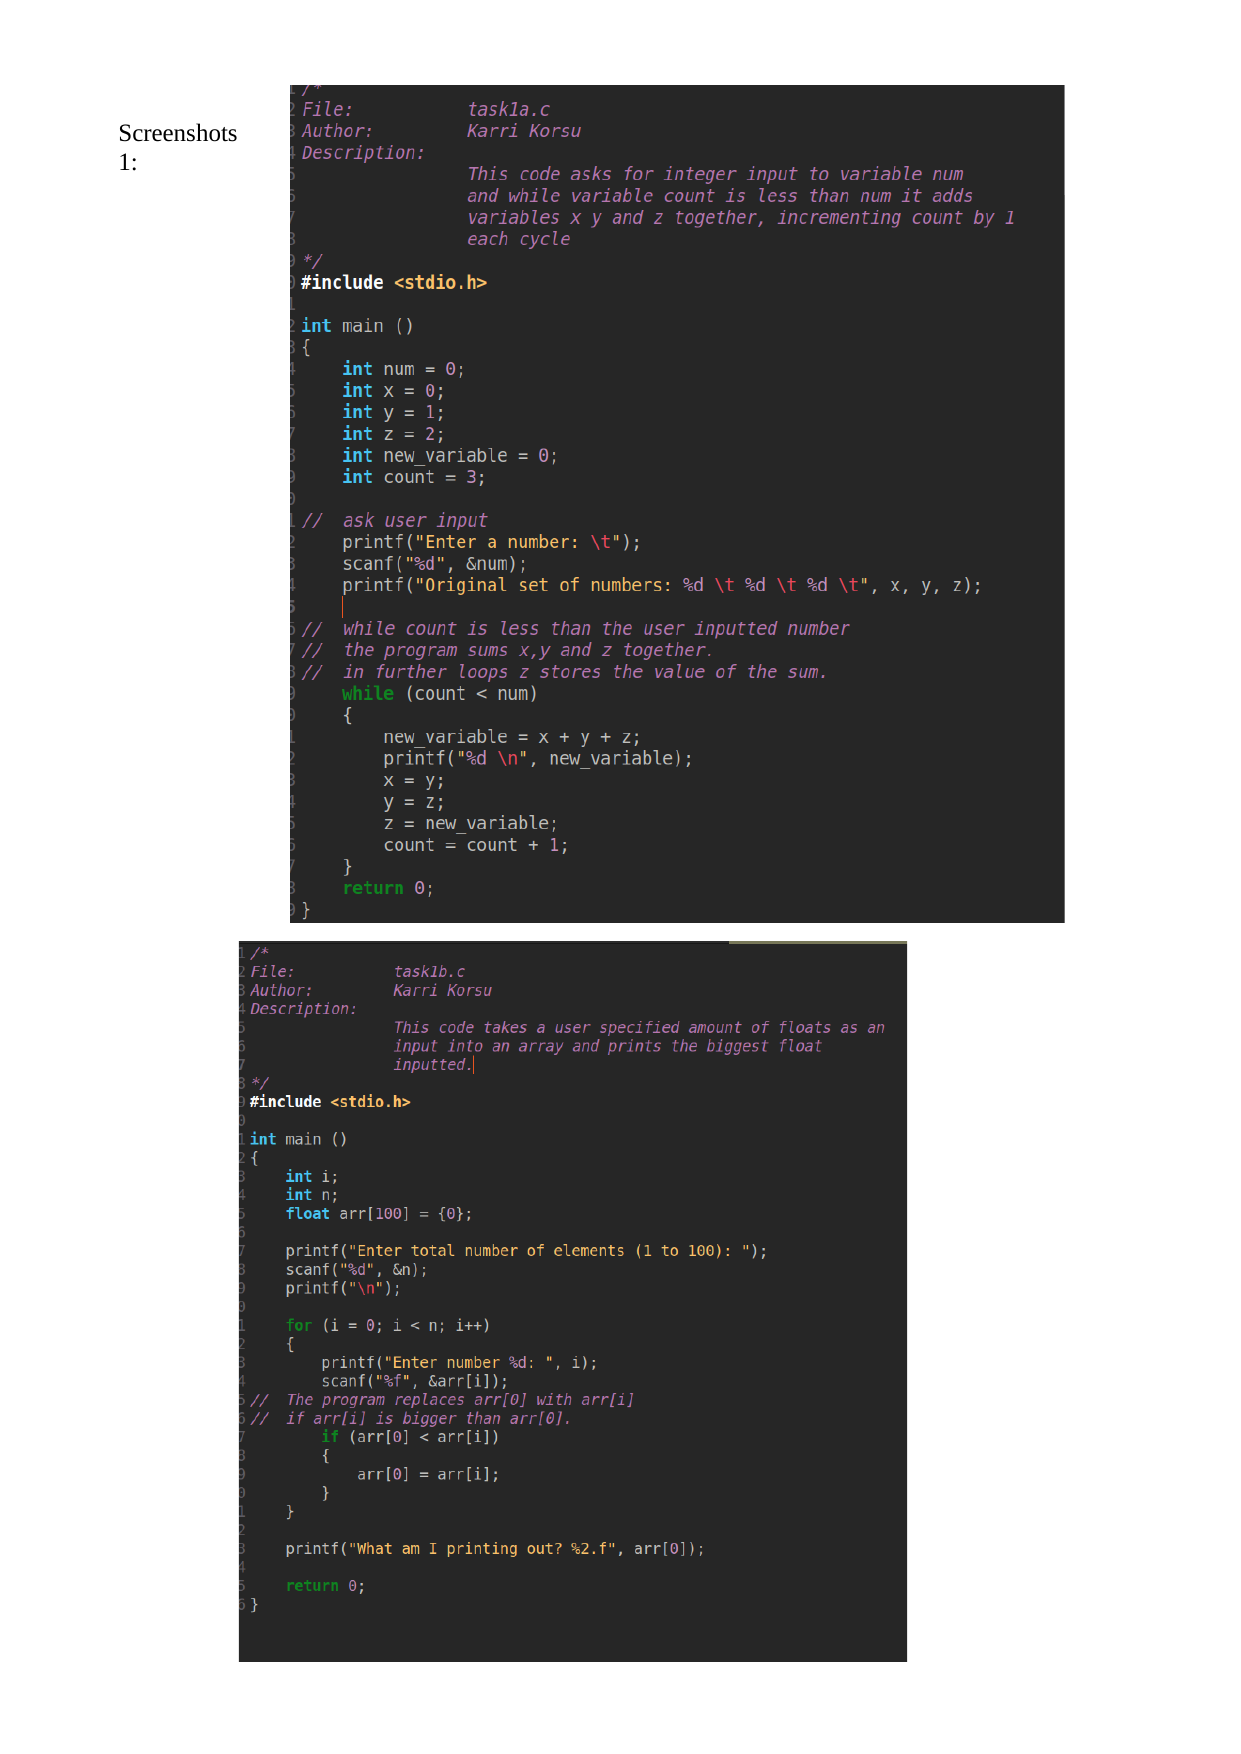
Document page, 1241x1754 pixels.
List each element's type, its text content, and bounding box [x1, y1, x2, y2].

text 1: [118, 147, 290, 176]
picture [290, 85, 1065, 923]
picture [238, 941, 908, 1662]
text Screenshots [118, 118, 290, 147]
text [1065, 147, 1122, 176]
text [1065, 118, 1122, 147]
